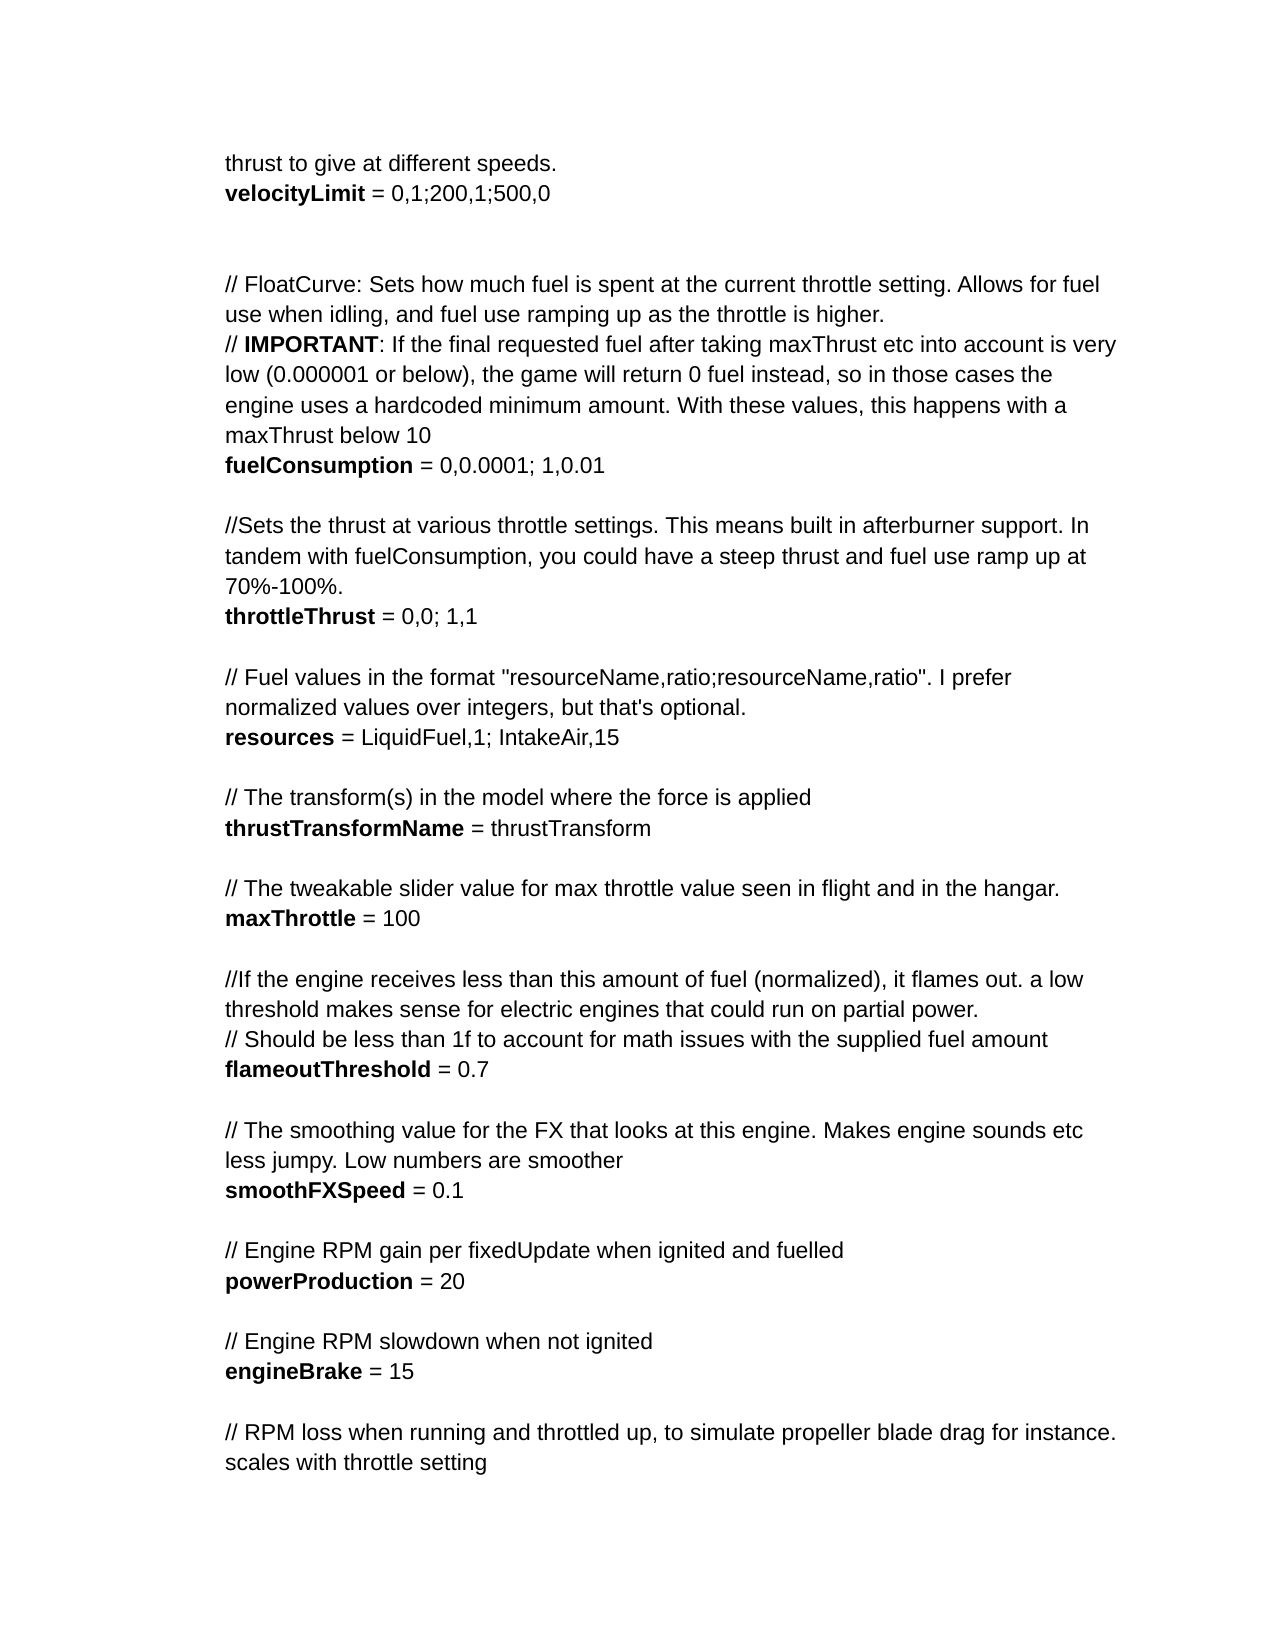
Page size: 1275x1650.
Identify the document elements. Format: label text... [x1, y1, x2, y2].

text maxThrottle = 100 [225, 905, 1125, 932]
text // IMPORTANT: If the final requested fuel after taking maxThrust etc into account is very low (0.000001 or below), the game will return 0 fuel instead, so in those cases the engine uses a hardcoded minimum amount. With these values, this happens with a maxThrust below 10 [225, 331, 1125, 448]
text throttleThrust = 0,0; 1,1 [225, 603, 1125, 629]
text // Fuel values in the format "resourceName,ratio;resourceName,ratio". I prefer normalized values over integers, but that's optional. [225, 663, 1125, 720]
text smoothFXSpeed = 0.1 [225, 1177, 1125, 1203]
text powerProduction = 20 [225, 1268, 1125, 1294]
text engineBrake = 15 [225, 1358, 1125, 1385]
text // Should be less than 1f to account for math issues with the supplied fuel amount [225, 1026, 1125, 1052]
text // The smoothing value for the FX that looks at this engine. Makes engine sounds etc less jumpy. Low numbers are smoother [225, 1117, 1125, 1173]
text resources = LiquidFuel,1; IntakeAir,15 [225, 724, 1125, 750]
text flameoutThreshold = 0.7 [225, 1056, 1125, 1083]
text // RPM loss when running and throttled up, to simulate propeller blade drag for instance. scales with throttle setting [225, 1419, 1125, 1475]
text // FloatCurve: Sets how much fuel is spent at the current throttle setting. Allows for fuel use when idling, and fuel use ramping up as the throttle is higher. [225, 271, 1125, 327]
text thrustTransformName = thrustTransform [225, 814, 1125, 841]
text // The tweakable slider value for max throttle value seen in flight and in the hangar. [225, 875, 1125, 901]
text // Engine RPM slowdown when not ignited [225, 1328, 1125, 1354]
text fuelConsumption = 0,0.0001; 1,0.01 [225, 452, 1125, 478]
text //Sets the thrust at various throttle settings. This means built in afterburner support. In tandem with fuelConsumption, you could have a steep thrust and fuel use ramp up at 70%-100%. [225, 512, 1125, 599]
text //If the engine receives less than this amount of fuel (normalized), it flames out. a low threshold makes sense for electric engines that could run on partial power. [225, 966, 1125, 1022]
text // Engine RPM gain per fixedUpdate when ignited and fuelled [225, 1237, 1125, 1264]
text velocityLimit = 0,1;200,1;500,0 [225, 180, 1125, 207]
text // The transform(s) in the model where the force is applied [225, 784, 1125, 811]
text thrust to give at different speeds. [225, 150, 1125, 176]
